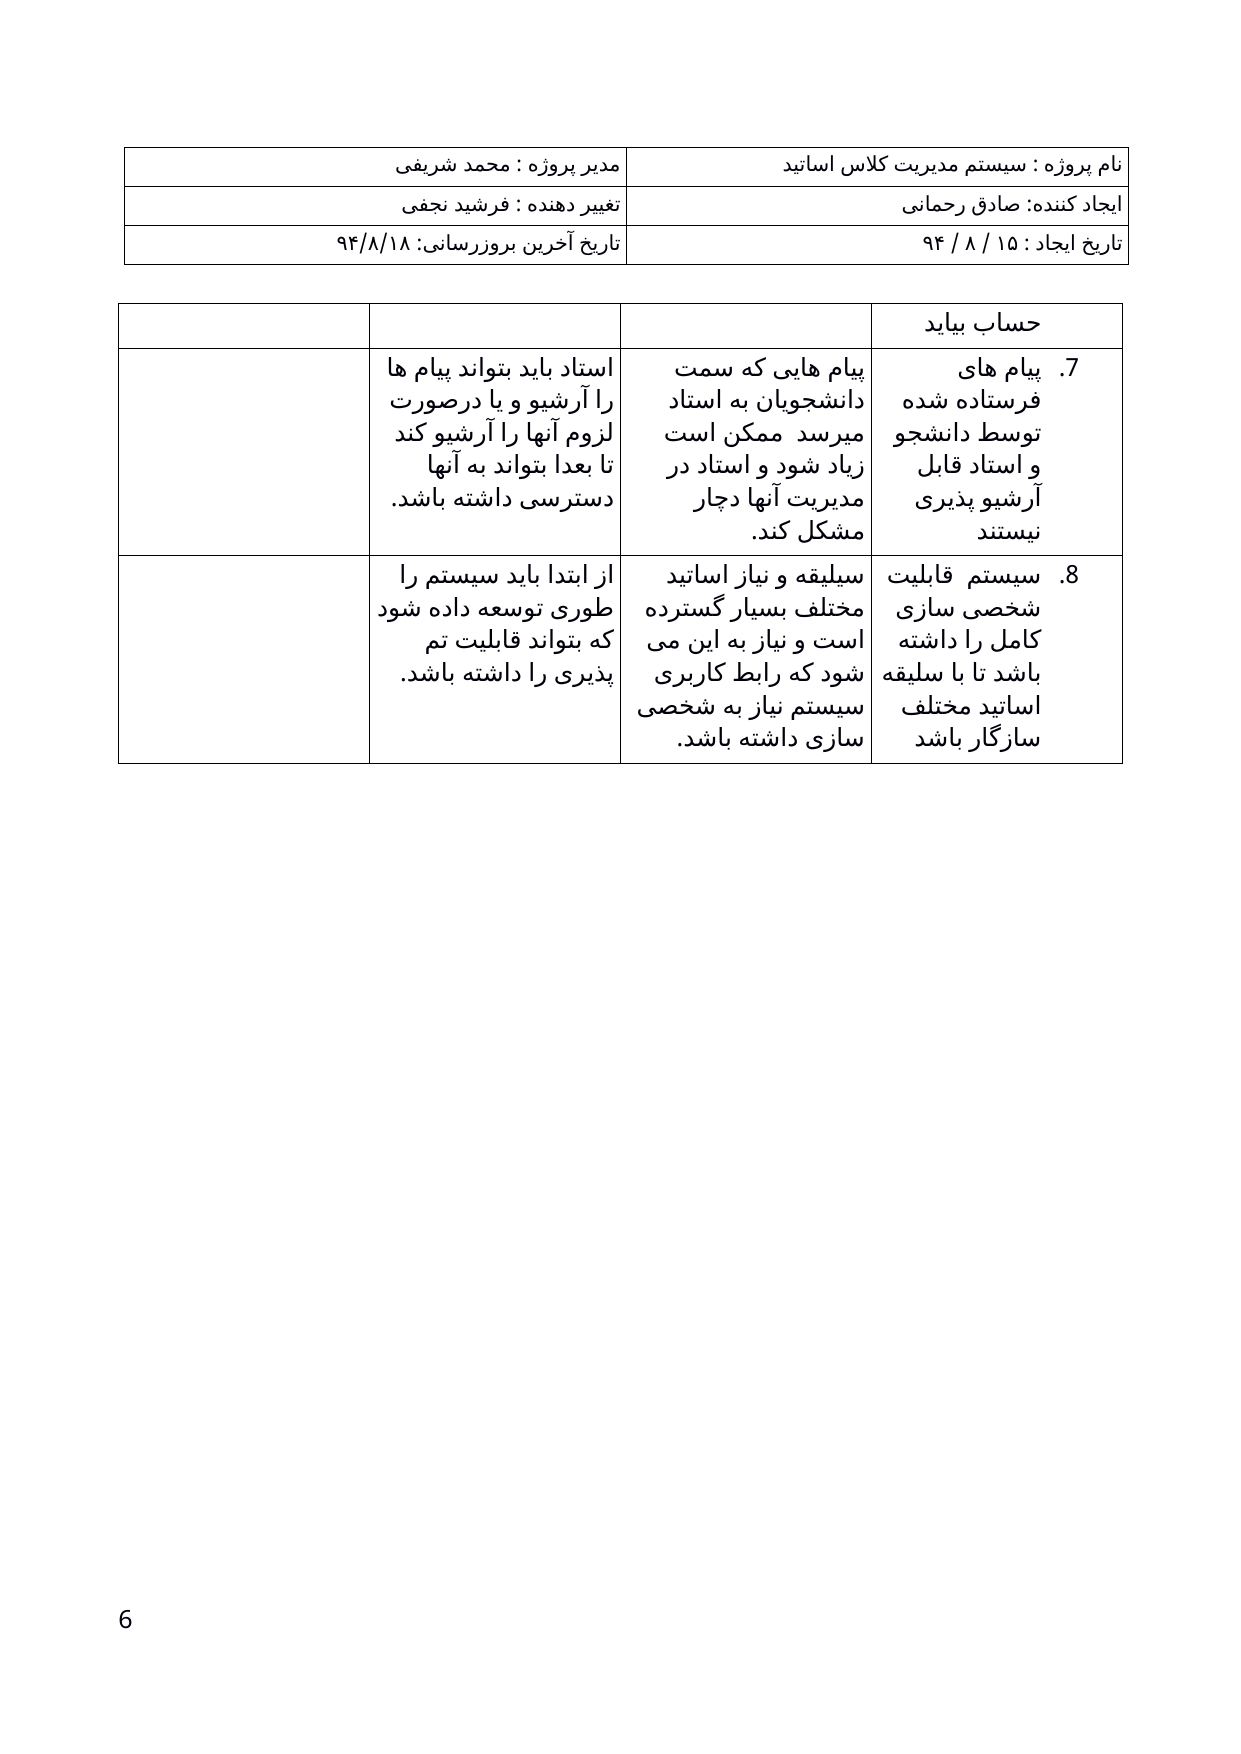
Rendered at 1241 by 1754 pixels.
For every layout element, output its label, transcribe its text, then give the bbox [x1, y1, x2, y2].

table_cell [119, 304, 369, 347]
table_cell [119, 349, 369, 555]
table_cell امکان حضور و غیاب دانشجویان به صورت آنلاین در سیستم وجود ندارد و این کار می تواند برای سیستم یک مزیت رقابتی به حساب بیاید [872, 304, 1122, 347]
table_cell پیام های فرستاده شده توسط دانشجو و استاد قابل آرشیو پذیری نیستند [872, 349, 1122, 555]
table_cell پیام هایی که سمت دانشجویان به استاد میرسد ممکن است زیاد شود و استاد در مدیریت آنها دچار مشکل کند. [621, 349, 871, 555]
table_cell [119, 556, 369, 763]
table_cell استاد باید بتواند پیام ها را آرشیو و یا درصورت لزوم آنها را آرشیو کند تا بعدا بتواند به آنها دسترسی داشته باشد. [370, 349, 620, 555]
table_cell از ابتدا باید سیستم را طوری توسعه داده شود که بتواند قابلیت تم پذیری را داشته باشد. [370, 556, 620, 763]
table_cell [621, 304, 871, 347]
table_cell سیلیقه و نیاز اساتید مختلف بسیار گسترده است و نیاز به این می شود که رابط کاربری سیستم نیاز به شخصی سازی داشته باشد. [621, 556, 871, 763]
table_cell سیستم قابلیت شخصی سازی کامل را داشته باشد تا با سلیقه اساتید مختلف سازگار باشد [872, 556, 1122, 763]
table_cell [370, 304, 620, 347]
